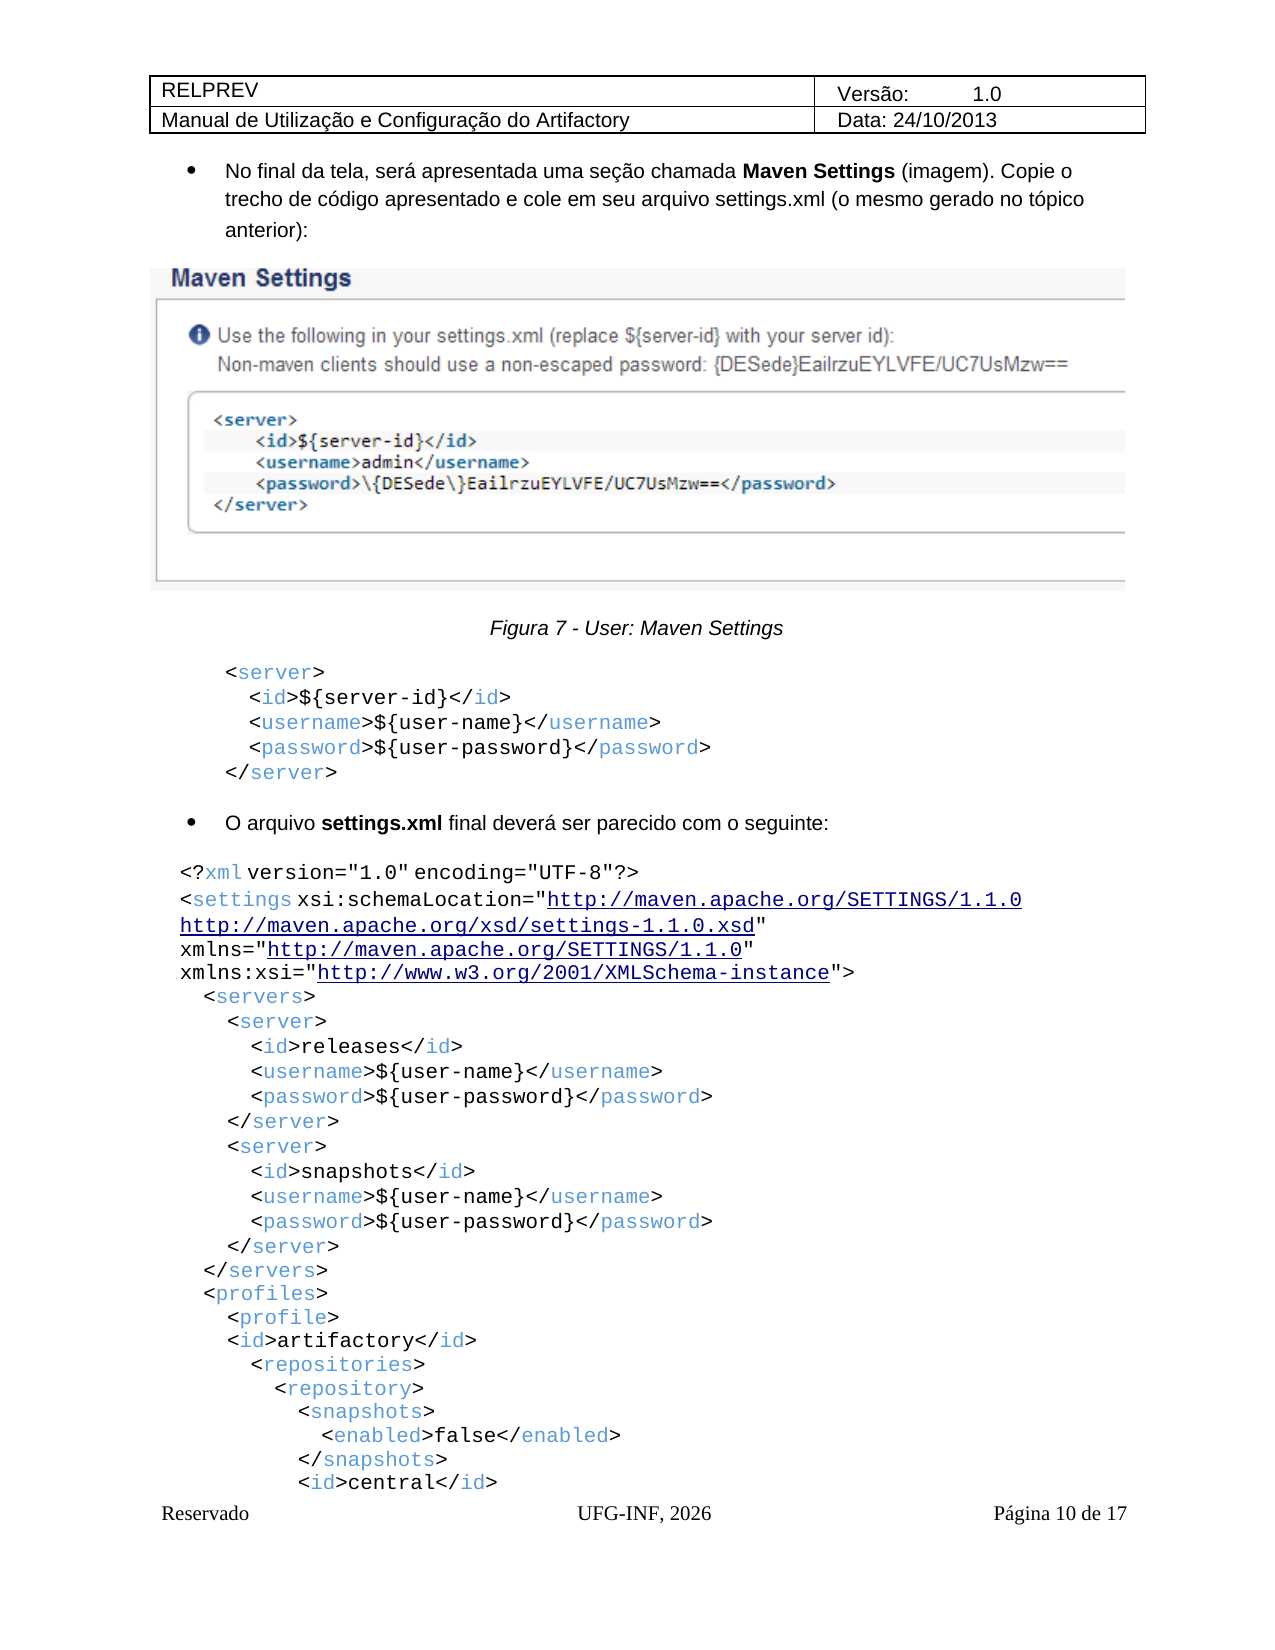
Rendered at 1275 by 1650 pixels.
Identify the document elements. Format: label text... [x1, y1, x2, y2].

list <repository> [274, 1378, 1125, 1401]
list <username>${user-name}</username> [250, 1059, 1125, 1084]
list </server> [227, 1234, 1125, 1259]
list <snapshots> [298, 1401, 1125, 1425]
list <profile> [227, 1307, 1125, 1331]
list </server> [225, 760, 1125, 785]
list <id>releases</id> [250, 1034, 1125, 1059]
list </snapshots> [298, 1449, 1125, 1472]
list <id>${server-id}</id> [249, 685, 1125, 710]
list <servers> [203, 986, 1125, 1009]
list <server> [227, 1009, 1125, 1034]
list <repositories> [250, 1354, 1125, 1378]
list <id>central</id> [298, 1472, 1125, 1496]
list </server> [227, 1109, 1125, 1134]
text Figura 7 - User: Maven Settings [150, 616, 1125, 639]
list <id>snapshots</id> [250, 1159, 1125, 1184]
list <enabled>false</enabled> [321, 1425, 1125, 1449]
list <username>${user-name}</username> [249, 710, 1125, 735]
list <server> [227, 1134, 1125, 1159]
list <profiles> [203, 1283, 1125, 1307]
list <id>artifactory</id> [227, 1331, 1125, 1354]
list <password>${user-password}</password> [249, 735, 1125, 760]
list <password>${user-password}</password> [250, 1084, 1125, 1109]
list <settings xsi:schemaLocation="http://maven.apache.org/SETTINGS/1.1.0 http://maven.apache.org/xsd/settings-1.1.0.xsd" xmlns="http://maven.apache.org/SETTINGS/1.1.0" xmlns:xsi="http://www.w3.org/2001/XMLSchema-instance"> [179, 886, 1125, 986]
list No final da tela, será apresentada uma seção chamada Maven Settings (imagem). Copie o trecho de código apresentado e cole em seu arquivo settings.xml (o mesmo gerado no tópico anterior): [187, 159, 1125, 243]
list </servers> [203, 1259, 1125, 1283]
list <?xml version="1.0" encoding="UTF-8"?> [179, 859, 1125, 886]
list O arquivo settings.xml final deverá ser parecido com o seguinte: [187, 810, 1125, 835]
list <username>${user-name}</username> [250, 1184, 1125, 1209]
list <server> [225, 660, 1125, 685]
list <password>${user-password}</password> [250, 1209, 1125, 1234]
